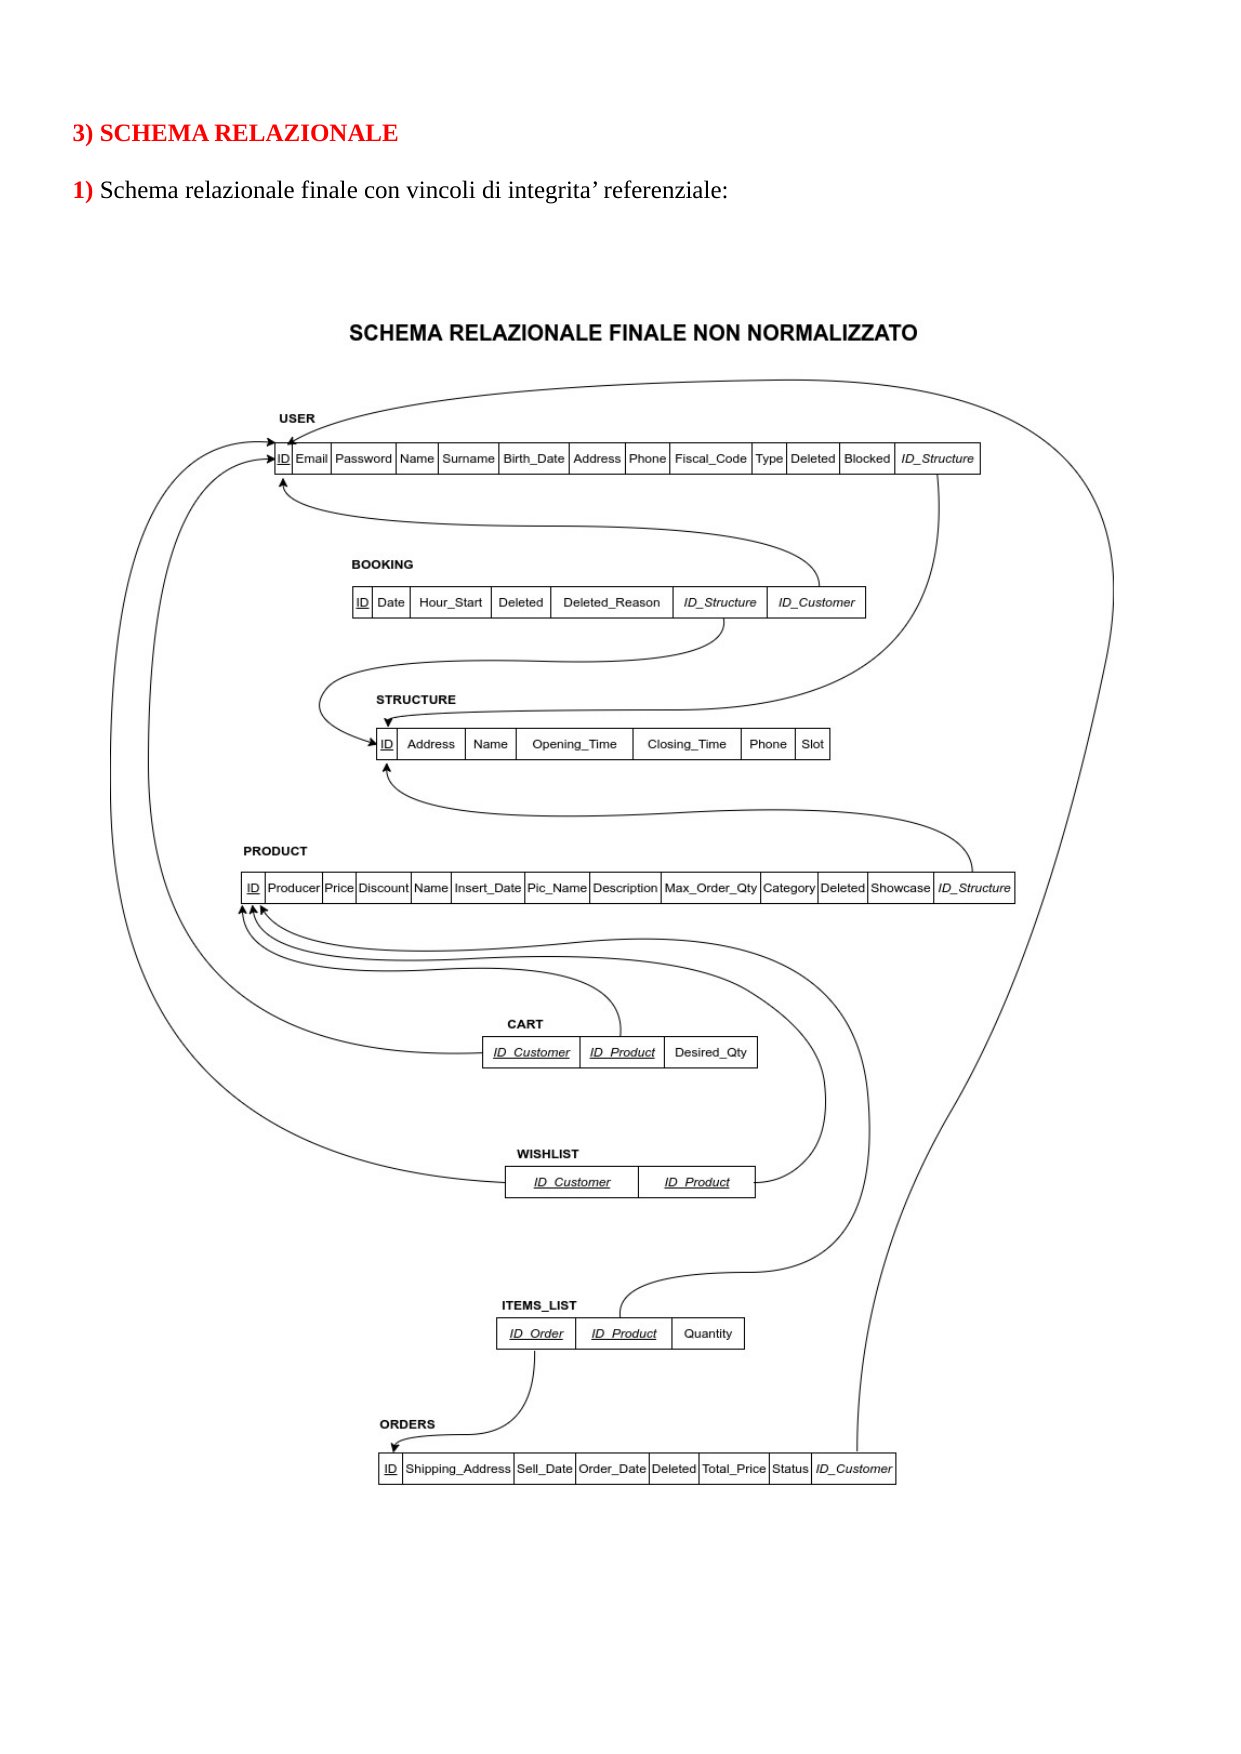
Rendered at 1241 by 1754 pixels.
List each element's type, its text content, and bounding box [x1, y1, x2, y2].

text 1) Schema relazionale finale con vincoli di integrita’ referenziale: [72, 176, 1152, 204]
text 3) SCHEMA RELAZIONALE [72, 118, 1152, 147]
picture [110, 319, 1114, 1486]
